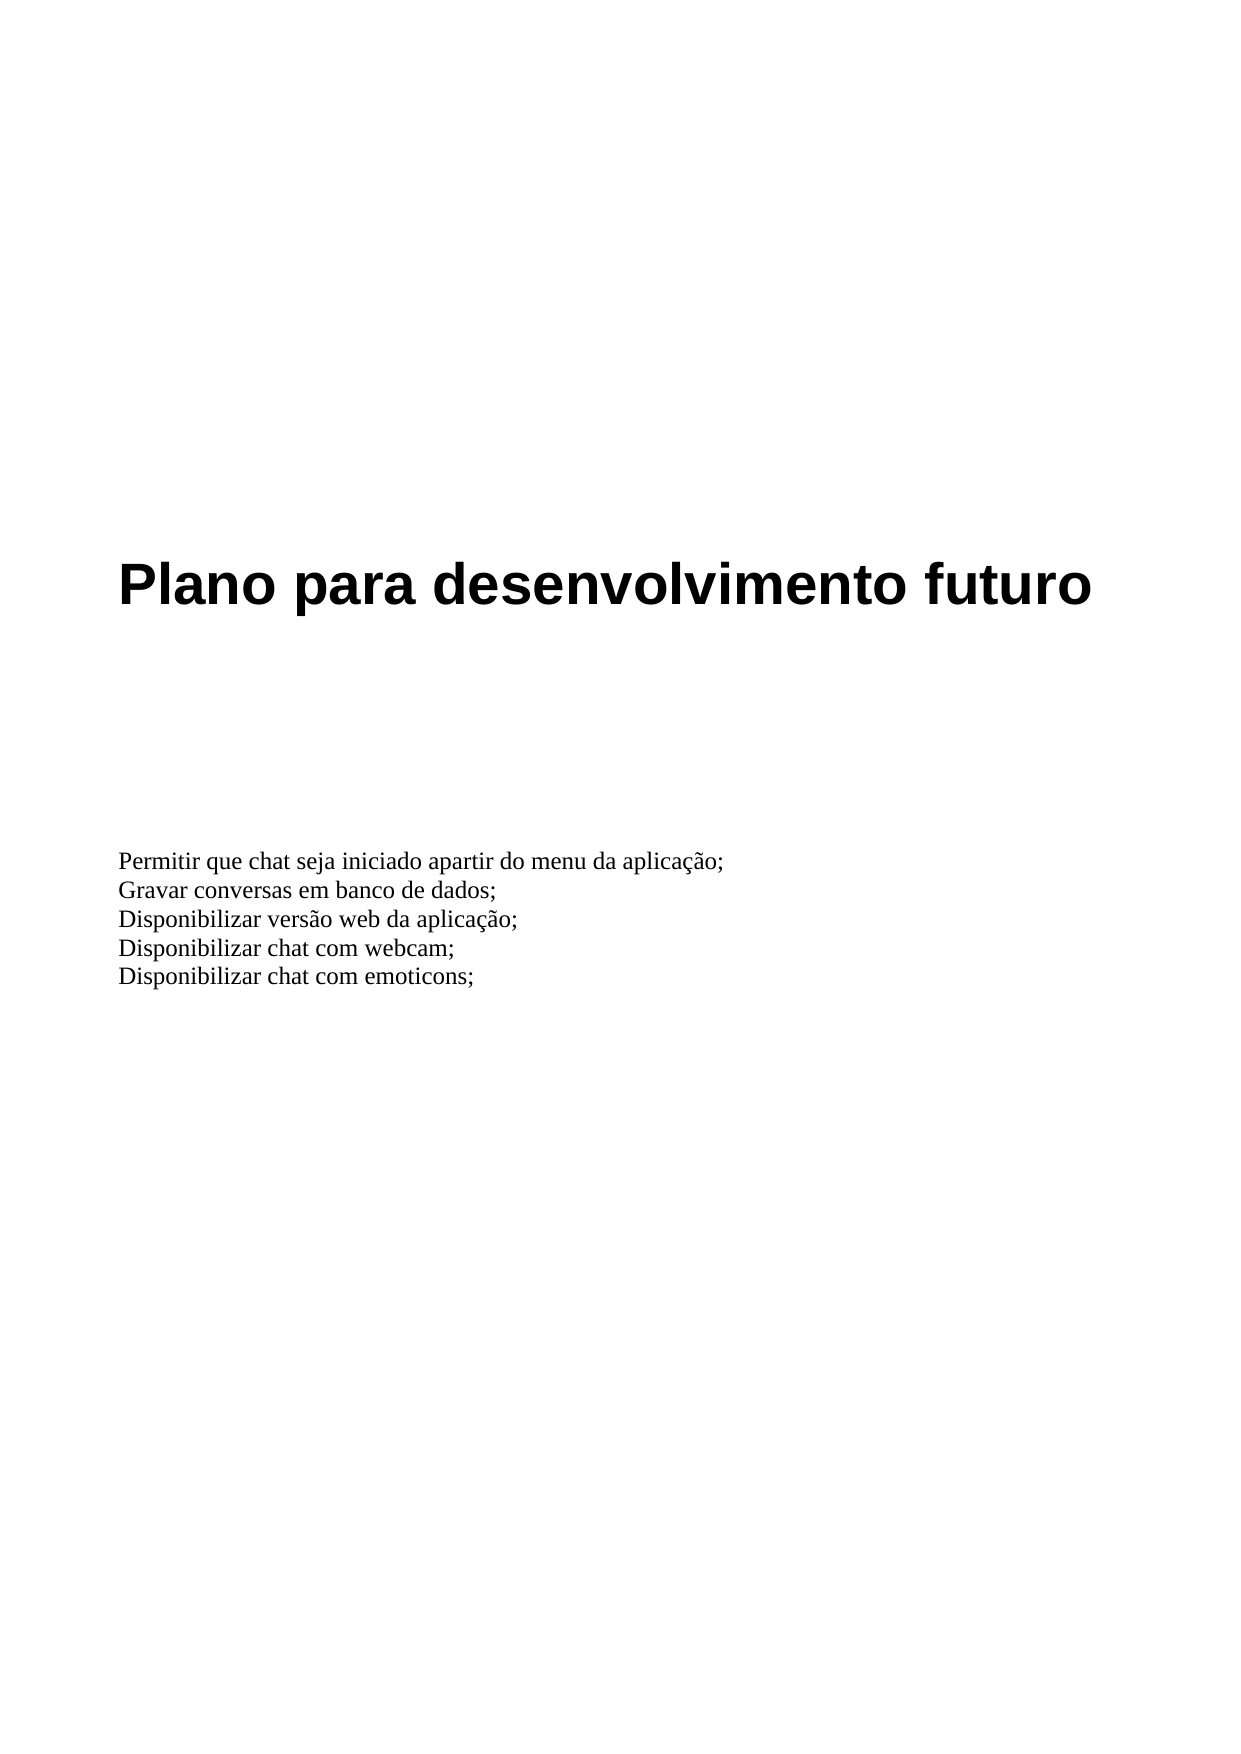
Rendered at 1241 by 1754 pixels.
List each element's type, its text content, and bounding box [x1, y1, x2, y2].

text Permitir que chat seja iniciado apartir do menu da aplicação; [118, 846, 1122, 875]
text Disponibilizar chat com webcam; [118, 933, 1122, 961]
text Disponibilizar chat com emoticons; [118, 961, 1122, 990]
text Gravar conversas em banco de dados; [118, 875, 1122, 904]
text Plano para desenvolvimento futuro [118, 549, 1122, 616]
text Disponibilizar versão web da aplicação; [118, 904, 1122, 933]
